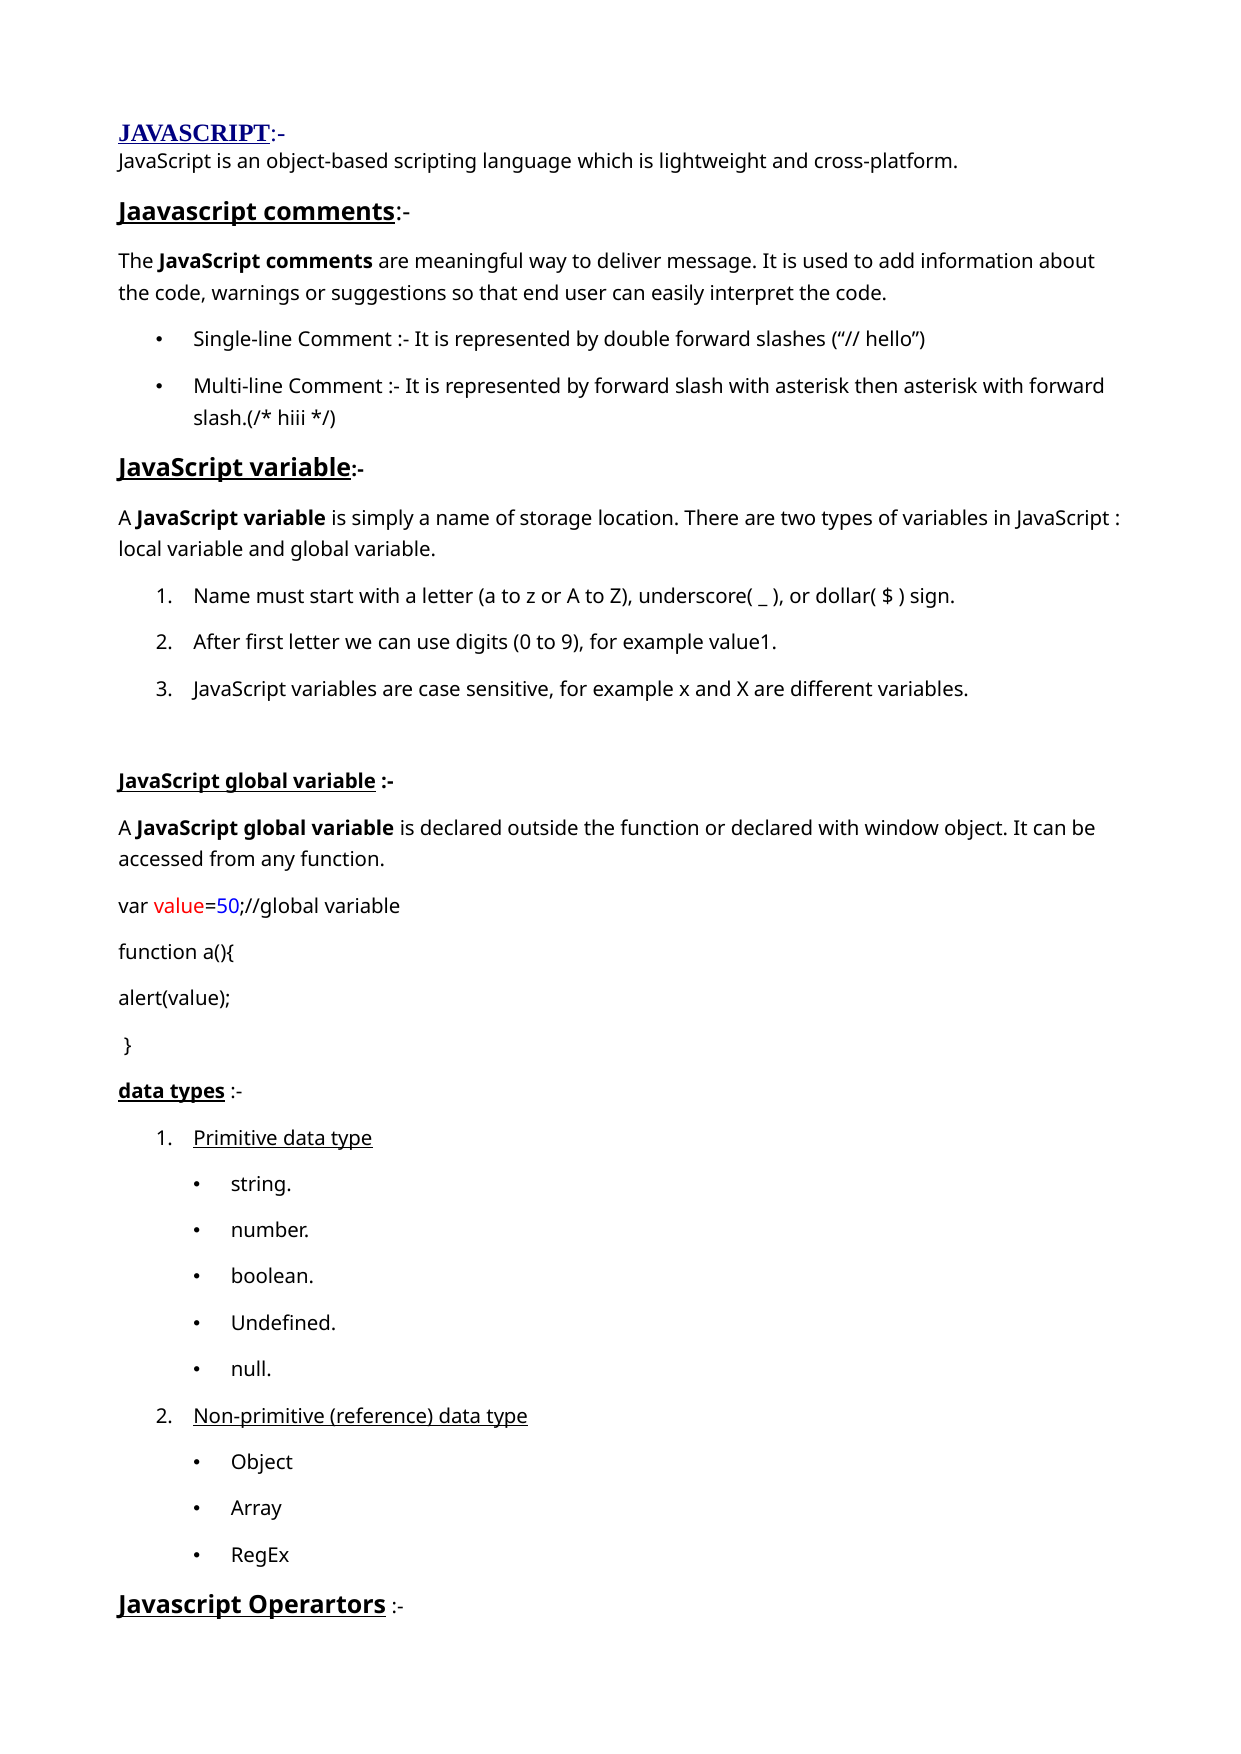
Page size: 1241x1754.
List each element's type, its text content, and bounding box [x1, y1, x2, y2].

text alert(value); [118, 984, 1122, 1012]
text A JavaScript variable is simply a name of storage location. There are two types of variables in JavaScript : local variable and global variable. [118, 503, 1122, 563]
list JavaScript variables are case sensitive, for example x and X are different variables. [156, 674, 1122, 702]
list After first letter we can use digits (0 to 9), for example value1. [156, 628, 1122, 656]
text JavaScript variable:- [118, 449, 1122, 484]
list Single-line Comment :- It is represented by double forward slashes (“// hello”) [156, 325, 1122, 353]
list Primitive data type [156, 1123, 1122, 1151]
list Non-primitive (reference) data type [156, 1401, 1122, 1429]
text Jaavascript comments:- [118, 193, 1122, 227]
text A JavaScript global variable is declared outside the function or declared with window object. It can be accessed from any function. [118, 813, 1122, 873]
list number. [193, 1216, 1122, 1243]
text function a(){ [118, 938, 1122, 965]
list Array [193, 1494, 1122, 1522]
list null. [193, 1355, 1122, 1383]
text The JavaScript comments are meaningful way to deliver message. It is used to add information about the code, warnings or suggestions so that end user can easily interpret the code. [118, 247, 1122, 306]
text JavaScript is an object-based scripting language which is lightweight and cross-platform. [118, 147, 1122, 174]
text JavaScript global variable :- [118, 767, 1122, 794]
text var value=50;//global variable [118, 891, 1122, 919]
list Object [193, 1448, 1122, 1475]
list RegEx [193, 1540, 1122, 1568]
list string. [193, 1169, 1122, 1197]
text data types :- [118, 1077, 1122, 1104]
list Multi-line Comment :- It is represented by forward slash with asterisk then asterisk with forward slash.(/* hiii */) [156, 371, 1122, 431]
list Undefined. [193, 1308, 1122, 1336]
list boolean. [193, 1262, 1122, 1290]
text } [118, 1030, 1122, 1058]
text Javascript Operartors :- [118, 1587, 1122, 1621]
list Name must start with a letter (a to z or A to Z), underscore( _ ), or dollar( $ ) sign. [156, 581, 1122, 609]
text JAVASCRIPT:- [118, 118, 1122, 147]
